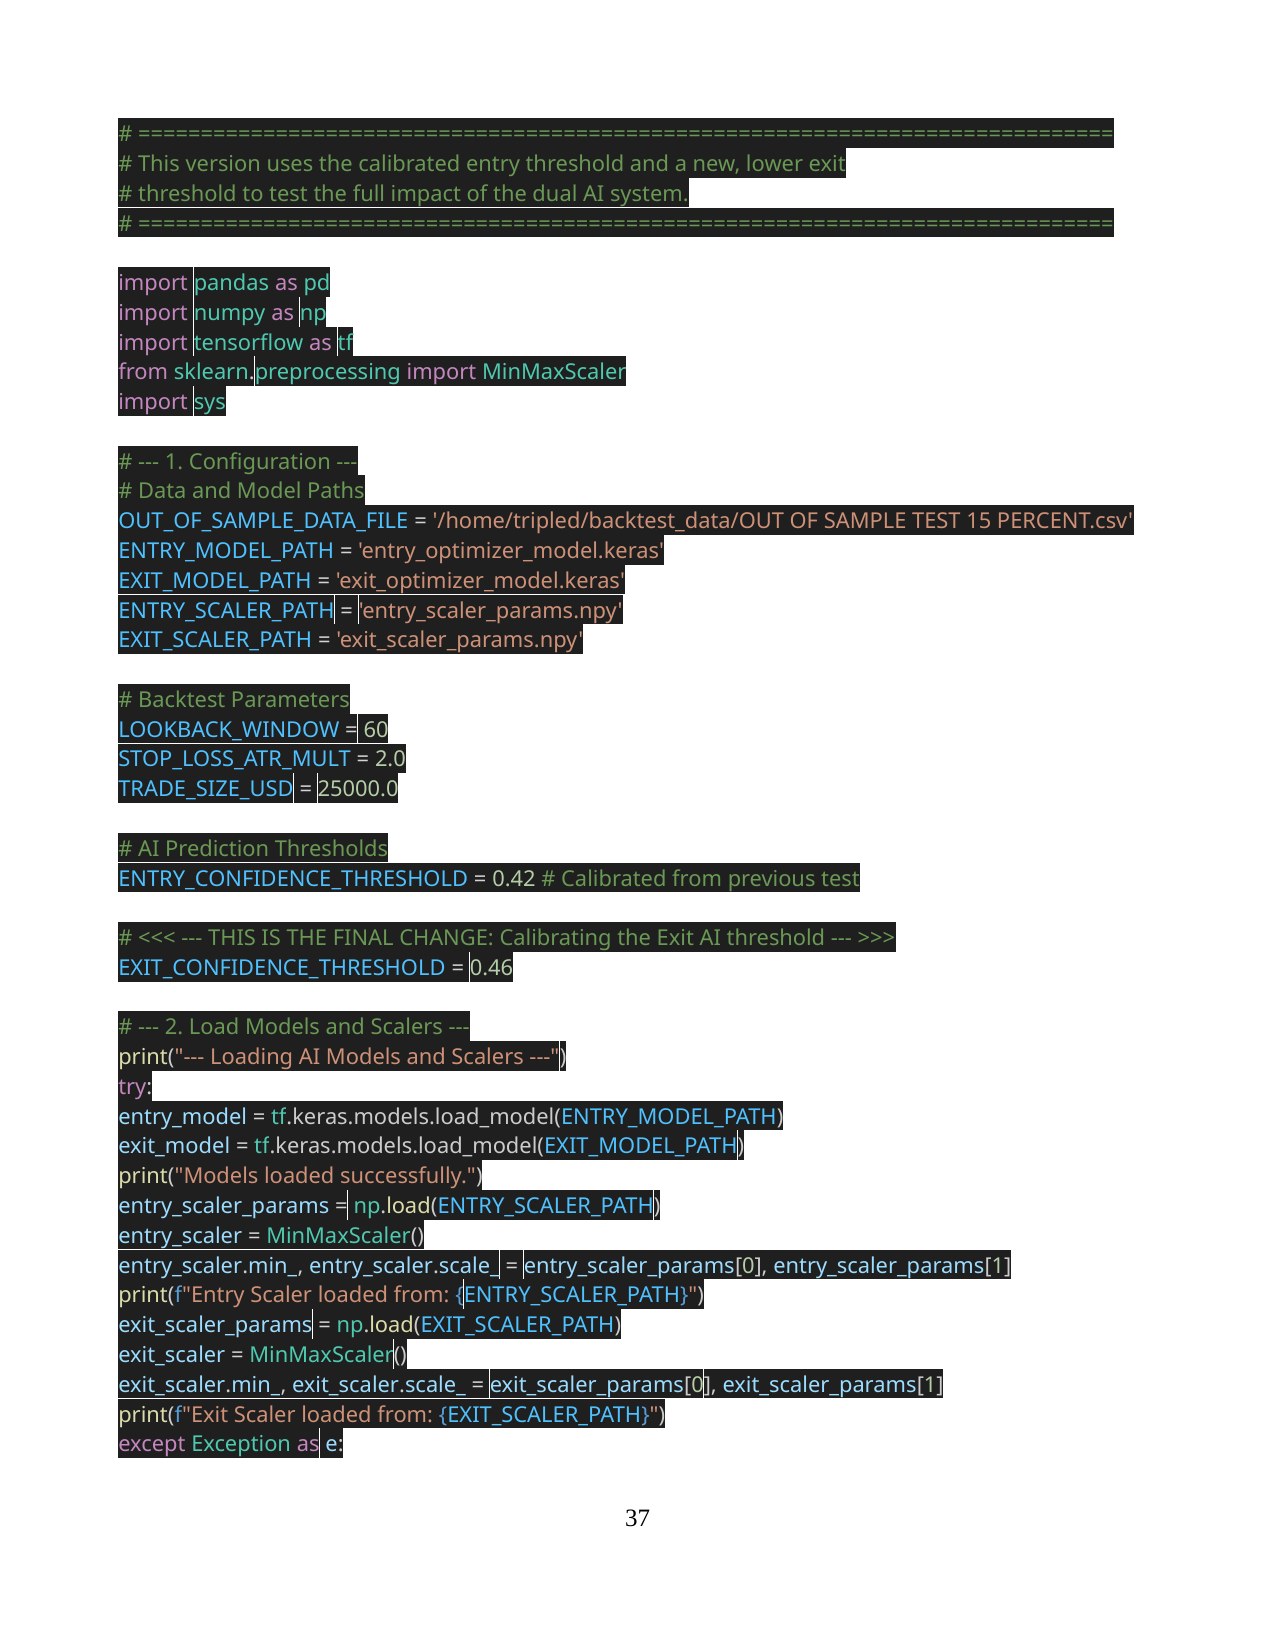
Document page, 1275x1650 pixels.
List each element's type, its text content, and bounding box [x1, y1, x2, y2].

text OUT_OF_SAMPLE_DATA_FILE = '/home/tripled/backtest_data/OUT OF SAMPLE TEST 15 PERCENT.csv' [118, 505, 1157, 535]
text print("Models loaded successfully.") [118, 1160, 1157, 1190]
text exit_scaler_params = np.load(EXIT_SCALER_PATH) [118, 1309, 1157, 1339]
text ENTRY_CONFIDENCE_THRESHOLD = 0.42 # Calibrated from previous test [118, 862, 1157, 892]
text ENTRY_SCALER_PATH = 'entry_scaler_params.npy' [118, 594, 1157, 624]
text import numpy as np [118, 297, 1157, 327]
text # --- 1. Configuration --- [118, 446, 1157, 475]
text ENTRY_MODEL_PATH = 'entry_optimizer_model.keras' [118, 535, 1157, 565]
text print("--- Loading AI Models and Scalers ---") [118, 1041, 1157, 1071]
text # --- 2. Load Models and Scalers --- [118, 1011, 1157, 1041]
text # Backtest Parameters [118, 684, 1157, 714]
text # AI Prediction Thresholds [118, 833, 1157, 862]
text import tensorflow as tf [118, 327, 1157, 356]
text from sklearn.preprocessing import MinMaxScaler [118, 356, 1157, 386]
text try: [118, 1071, 1157, 1101]
text entry_model = tf.keras.models.load_model(ENTRY_MODEL_PATH) [118, 1101, 1157, 1130]
text LOOKBACK_WINDOW = 60 [118, 714, 1157, 743]
text entry_scaler_params = np.load(ENTRY_SCALER_PATH) [118, 1190, 1157, 1220]
text # Data and Model Paths [118, 475, 1157, 505]
text # This version uses the calibrated entry threshold and a new, lower exit [118, 148, 1157, 178]
text # threshold to test the full impact of the dual AI system. [118, 178, 1157, 207]
text # ============================================================================== [118, 118, 1157, 148]
text print(f"Exit Scaler loaded from: {EXIT_SCALER_PATH}") [118, 1398, 1157, 1428]
text import pandas as pd [118, 267, 1157, 297]
text print(f"Entry Scaler loaded from: {ENTRY_SCALER_PATH}") [118, 1279, 1157, 1309]
text exit_scaler = MinMaxScaler() [118, 1339, 1157, 1369]
text exit_model = tf.keras.models.load_model(EXIT_MODEL_PATH) [118, 1130, 1157, 1160]
text entry_scaler = MinMaxScaler() [118, 1220, 1157, 1249]
text TRADE_SIZE_USD = 25000.0 [118, 773, 1157, 803]
text STOP_LOSS_ATR_MULT = 2.0 [118, 743, 1157, 773]
text EXIT_CONFIDENCE_THRESHOLD = 0.46 [118, 952, 1157, 982]
text exit_scaler.min_, exit_scaler.scale_ = exit_scaler_params[0], exit_scaler_params[1] [118, 1369, 1157, 1398]
text entry_scaler.min_, entry_scaler.scale_ = entry_scaler_params[0], entry_scaler_params[1] [118, 1249, 1157, 1279]
text EXIT_SCALER_PATH = 'exit_scaler_params.npy' [118, 624, 1157, 654]
text except Exception as e: [118, 1428, 1157, 1458]
text # ============================================================================== [118, 207, 1157, 237]
text # <<< --- THIS IS THE FINAL CHANGE: Calibrating the Exit AI threshold --- >>> [118, 922, 1157, 952]
text EXIT_MODEL_PATH = 'exit_optimizer_model.keras' [118, 565, 1157, 594]
text import sys [118, 386, 1157, 416]
